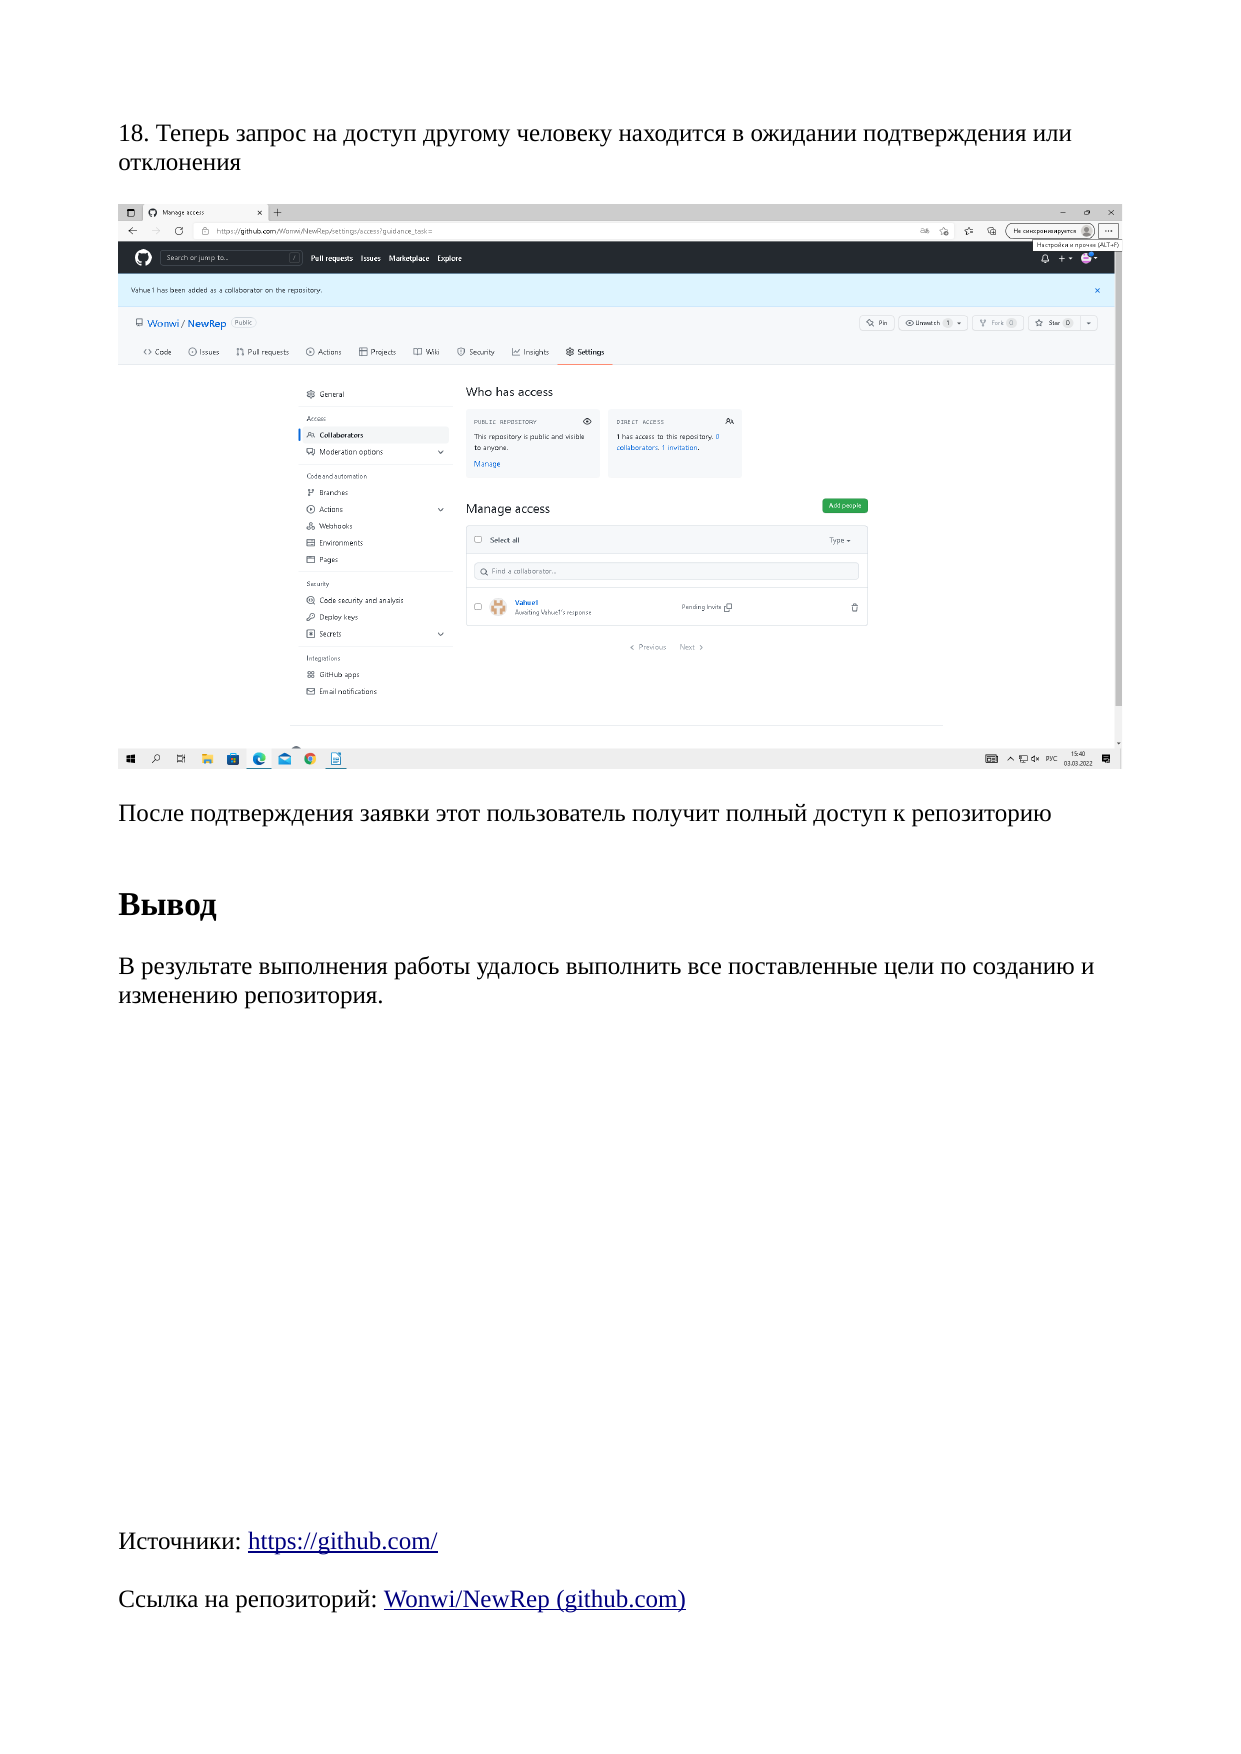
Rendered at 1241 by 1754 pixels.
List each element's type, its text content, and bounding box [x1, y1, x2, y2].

text Вывод [118, 884, 1122, 922]
text После подтверждения заявки этот пользователь получит полный доступ к репозиторию [118, 798, 1122, 827]
text Ссылка на репозиторий: Wonwi/NewRep (github.com) [118, 1584, 1122, 1612]
text 18. Теперь запрос на доступ другому человеку находится в ожидании подтверждения или отклонения [118, 118, 1122, 176]
text Источники: https://github.com/ [118, 1526, 1122, 1555]
text В результате выполнения работы удалось выполнить все поставленные цели по созданию и изменению репозитория. [118, 951, 1122, 1009]
